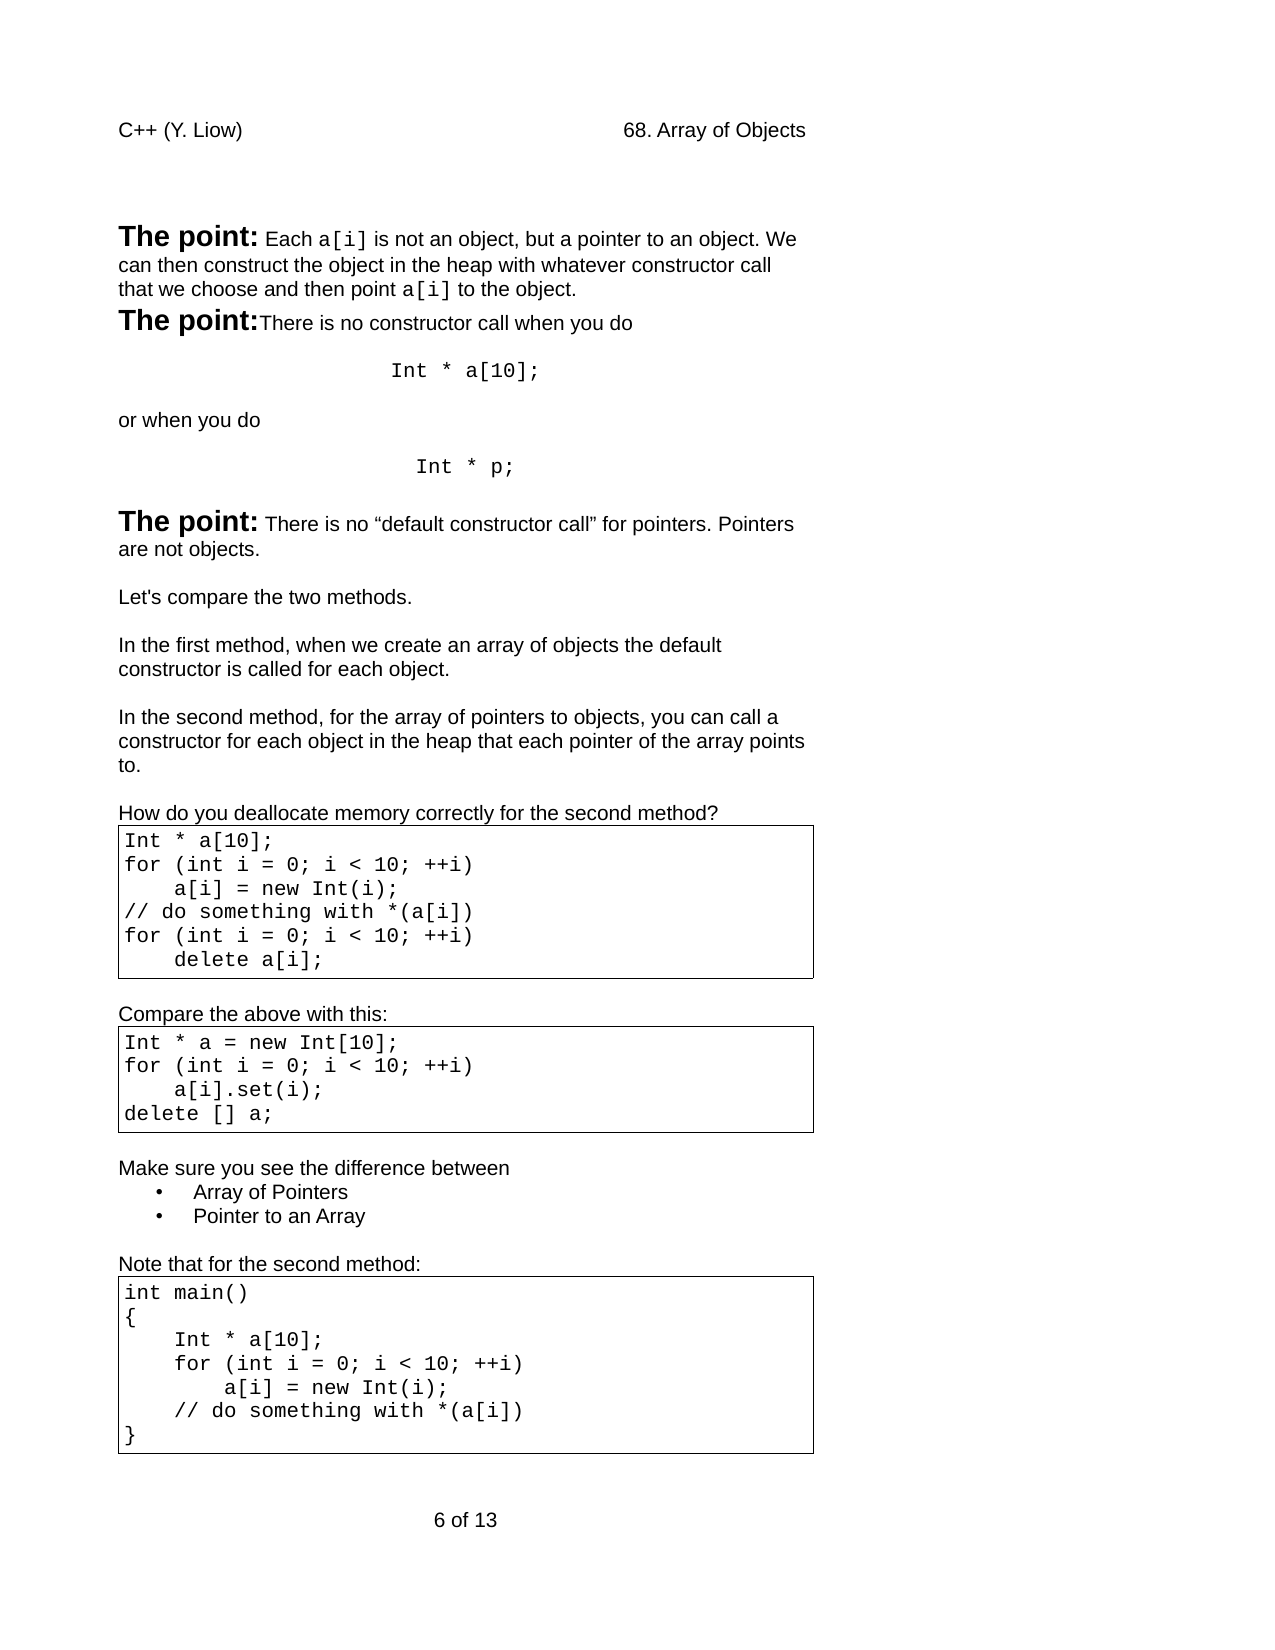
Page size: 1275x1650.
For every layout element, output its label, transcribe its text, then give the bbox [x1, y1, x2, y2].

text Note that for the second method: [118, 1252, 813, 1276]
list Array of Pointers [156, 1180, 813, 1204]
text Int * a[10]; [118, 360, 813, 384]
list Pointer to an Array [156, 1204, 813, 1228]
text The point: Each a[i] is not an object, but a pointer to an object. We can then construct the object in the heap with whatever constructor call that we choose and then point a[i] to the object. [118, 219, 813, 303]
text Make sure you see the difference between [118, 1156, 813, 1180]
text The point:There is no constructor call when you do [118, 303, 813, 336]
text In the second method, for the array of pointers to objects, you can call a constructor for each object in the heap that each pointer of the array points to. [118, 705, 813, 777]
text Compare the above with this: [118, 1002, 813, 1026]
text How do you deallocate memory correctly for the second method? [118, 801, 813, 824]
table_header int main() { Int * a[10]; for (int i = 0; i < 10; ++i) a[i] = new Int(i); // do something with *(a[i]) } [119, 1277, 813, 1453]
text Let's compare the two methods. [118, 585, 813, 609]
text or when you do [118, 408, 813, 432]
table_header Int * a = new Int[10]; for (int i = 0; i < 10; ++i) a[i].set(i); delete [] a; [119, 1027, 813, 1132]
text In the first method, when we create an array of objects the default constructor is called for each object. [118, 633, 813, 681]
table_header Int * a[10]; for (int i = 0; i < 10; ++i) a[i] = new Int(i); // do something with *(a[i]) for (int i = 0; i < 10; ++i) delete a[i]; [119, 826, 813, 978]
text Int * p; [118, 456, 813, 479]
text The point: There is no “default constructor call” for pointers. Pointers are not objects. [118, 503, 813, 561]
